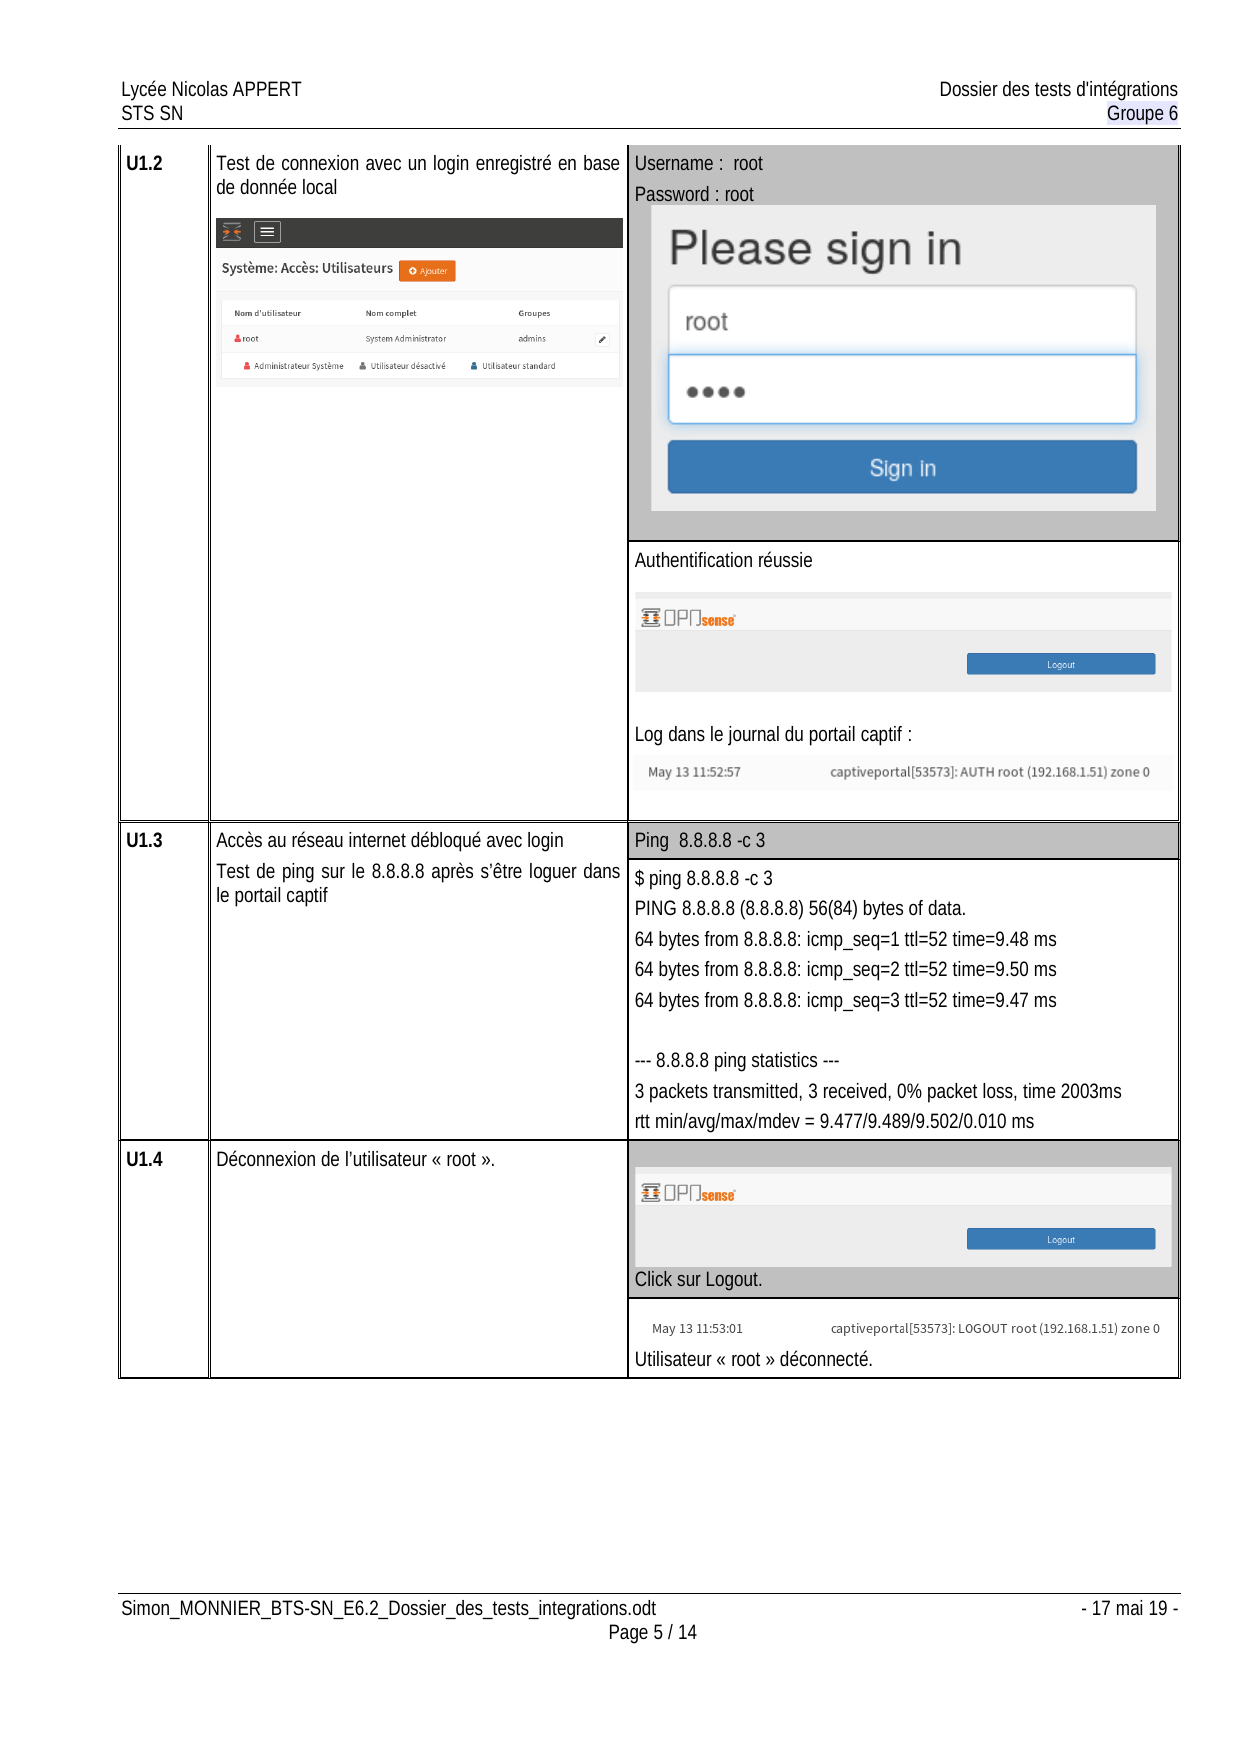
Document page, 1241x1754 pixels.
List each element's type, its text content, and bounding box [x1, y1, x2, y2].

table_cell $ ping 8.8.8.8 -c 3 PING 8.8.8.8 (8.8.8.8) 56(84) bytes of data. 64 bytes from 8.8.8.8: icmp_seq=1 ttl=52 time=9.48 ms 64 bytes from 8.8.8.8: icmp_seq=2 ttl=52 time=9.50 ms 64 bytes from 8.8.8.8: icmp_seq=3 ttl=52 time=9.47 ms --- 8.8.8.8 ping statistics --- 3 packets transmitted, 3 received, 0% packet loss, time 2003ms rtt min/avg/max/mdev = 9.477/9.489/9.502/0.010 ms [629, 860, 1178, 1139]
picture [634, 1311, 1173, 1347]
table_cell U1.4 [121, 1141, 208, 1377]
table_header Username : root Password : root [629, 145, 1178, 540]
picture [216, 218, 623, 387]
picture [635, 1167, 1172, 1267]
table_cell U1.2 [121, 145, 208, 820]
table_cell Utilisateur « root » déconnecté. [629, 1299, 1178, 1377]
table_cell Test de connexion avec un login enregistré en base de donnée local [211, 145, 627, 820]
table_cell U1.3 [121, 823, 208, 1139]
table_cell Authentification réussie [629, 542, 1178, 592]
table_cell Accès au réseau internet débloqué avec login Test de ping sur le 8.8.8.8 après s’être loguer dans le portail captif [211, 823, 627, 1139]
table_header Ping 8.8.8.8 -c 3 [629, 823, 1178, 858]
table_cell Log dans le journal du portail captif : [629, 593, 1178, 820]
table_header Click sur Logout. [629, 1141, 1178, 1297]
picture [635, 592, 1172, 692]
picture [651, 205, 1156, 511]
table_cell Déconnexion de l’utilisateur « root ». [211, 1141, 627, 1377]
picture [632, 755, 1174, 791]
